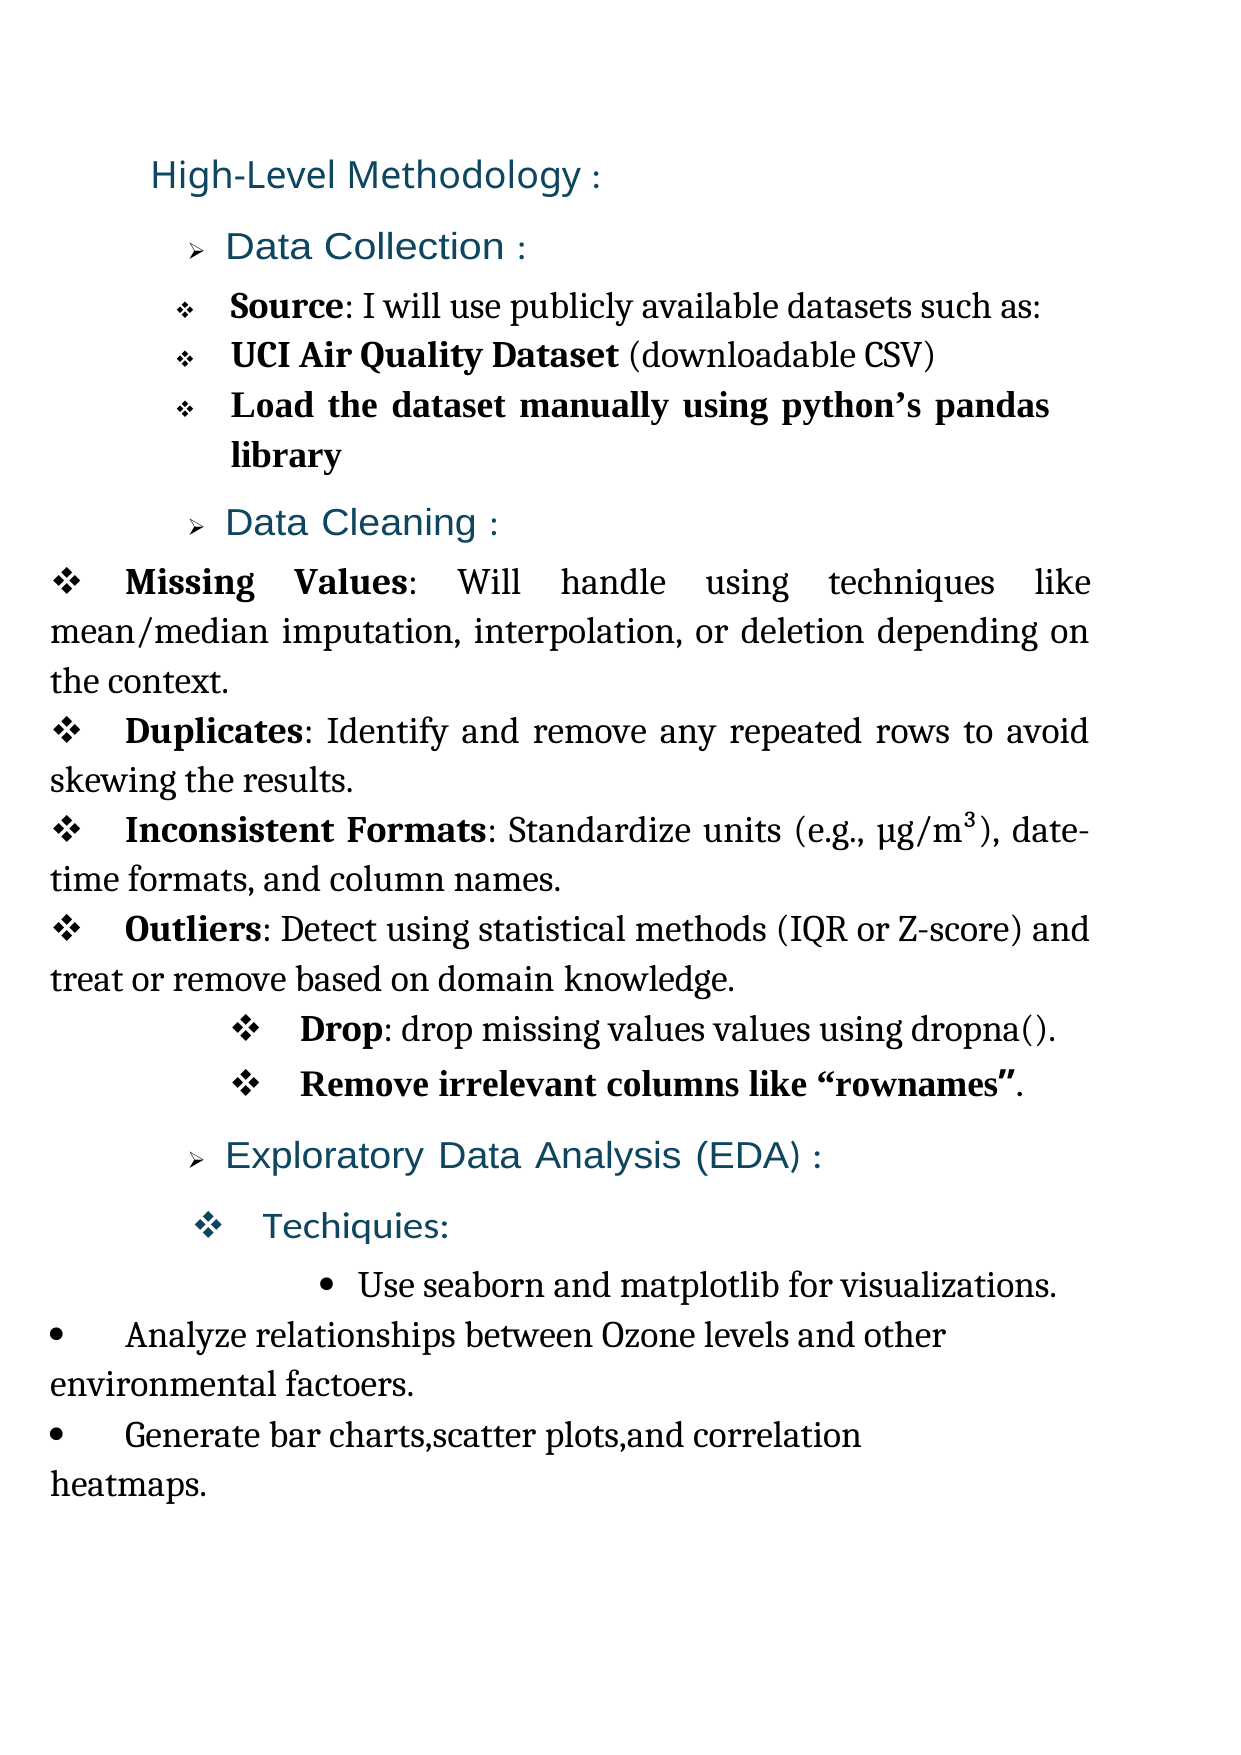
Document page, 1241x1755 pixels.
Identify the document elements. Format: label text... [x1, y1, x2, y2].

list Use seaborn and matplotlib for visualizations. [320, 1263, 1136, 1307]
list UCI Air Quality Dataset (downloadable CSV) [174, 334, 1136, 377]
list Data Collection : [187, 224, 1136, 269]
list Load the dataset manually using python’s pandas library [174, 383, 1090, 475]
list Inconsistent Formats: Standardize units (e.g., µg/m³), date-time formats, and column names. [50, 808, 1091, 901]
list Exploratory Data Analysis (EDA) : [187, 1132, 1136, 1178]
list Data Cleaning : [187, 501, 1136, 545]
text High-Level Methodology : [150, 148, 1136, 199]
list Analyze relationships between Ozone levels and other environmental factoers. [50, 1313, 1057, 1406]
list Duplicates: Identify and remove any repeated rows to avoid skewing the results. [50, 709, 1091, 802]
list Outliers: Detect using statistical methods (IQR or Z-score) and treat or remove based on domain knowledge. [50, 908, 1091, 1000]
list Remove irrelevant columns like “rownames”. [229, 1056, 1136, 1107]
list Generate bar charts,scatter plots,and correlation heatmaps. [50, 1413, 946, 1506]
list Drop: drop missing values values using dropna(). [229, 1007, 1136, 1051]
list Techiquies: [191, 1202, 1136, 1247]
list Source: I will use publicly available datasets such as: [174, 284, 1136, 327]
list Missing Values: Will handle using techniques like mean/median imputation, interpolation, or deletion depending on the context. [50, 561, 1091, 703]
